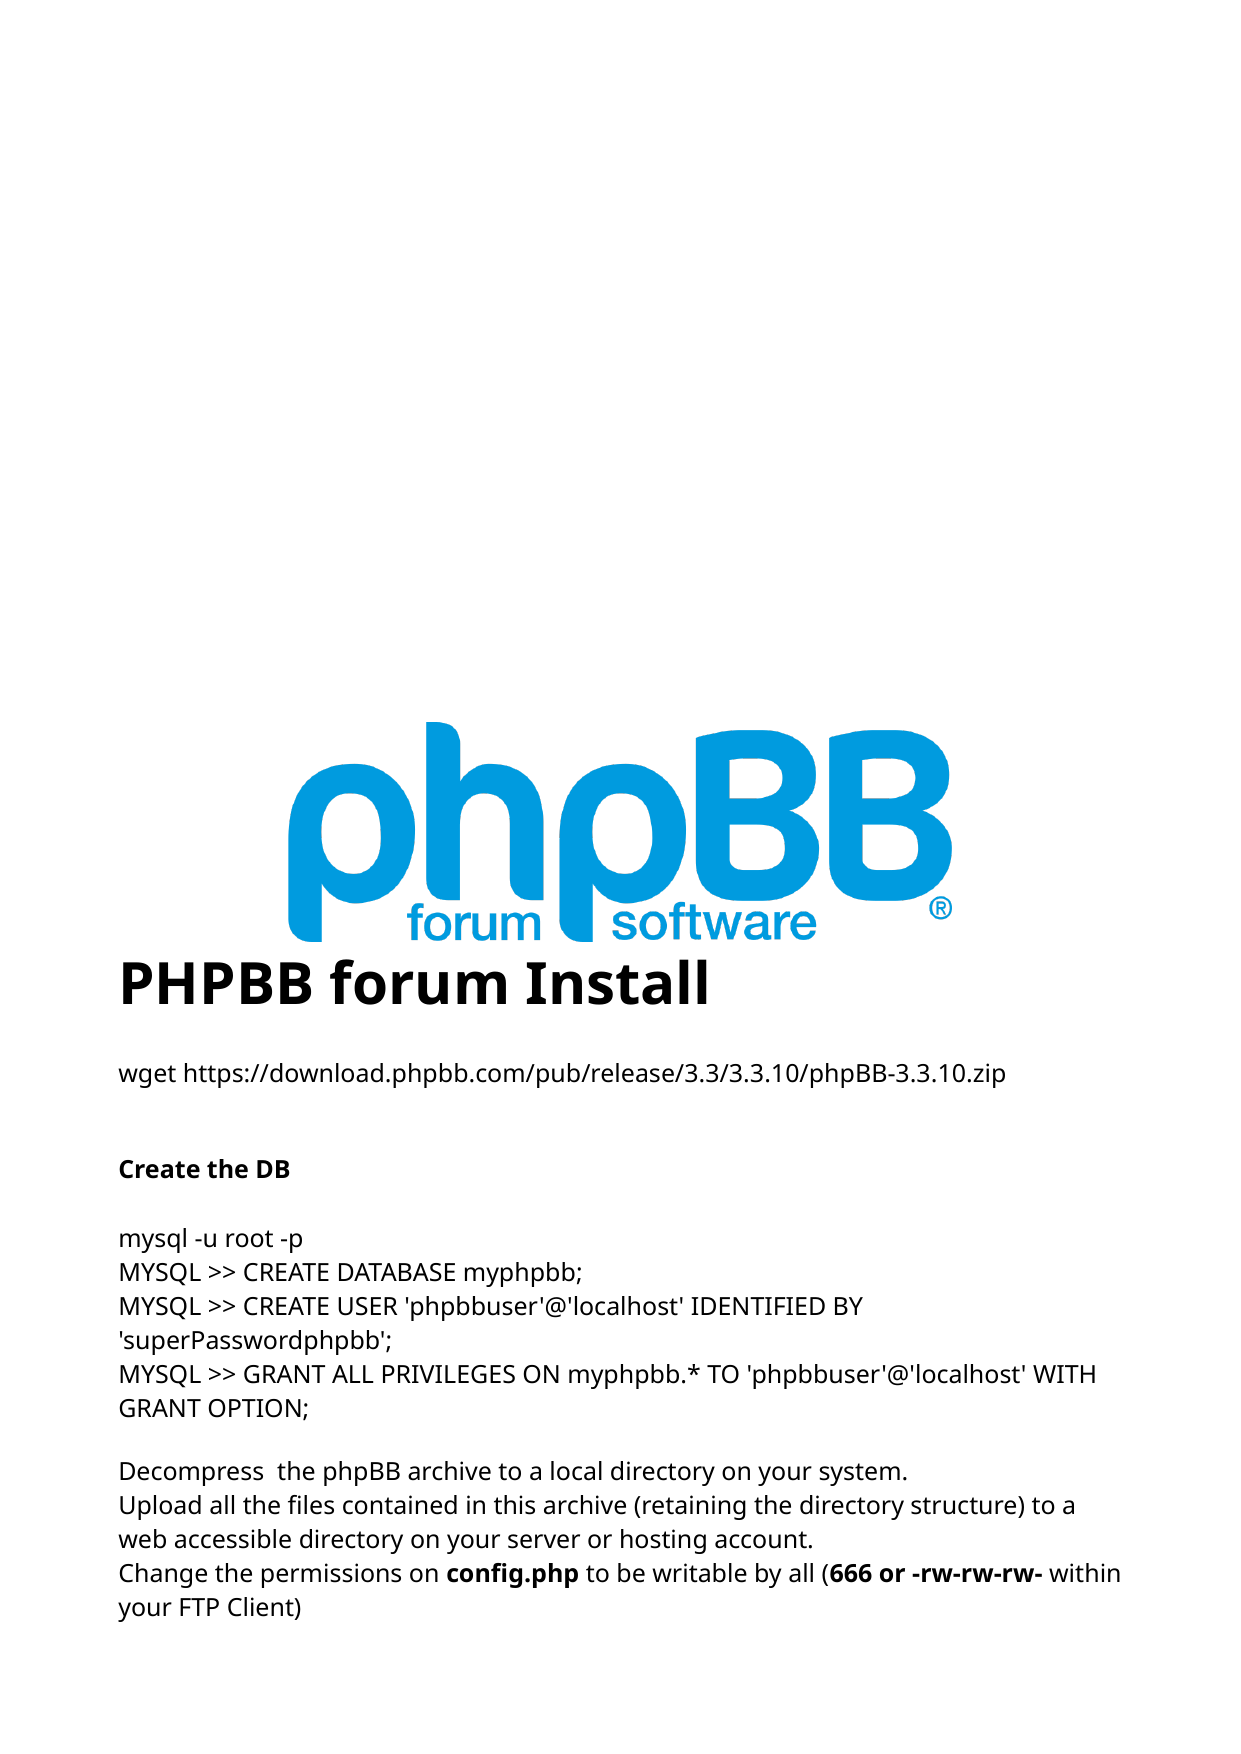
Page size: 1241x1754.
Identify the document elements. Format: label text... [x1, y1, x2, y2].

text Create the DB mysql -u root -p MYSQL >> CREATE DATABASE myphpbb; MYSQL >> CREATE USER 'phpbbuser'@'localhost' IDENTIFIED BY 'superPasswordphpbb'; MYSQL >> GRANT ALL PRIVILEGES ON myphpbb.* TO 'phpbbuser'@'localhost' WITH GRANT OPTION; Decompress the phpBB archive to a local directory on your system. Upload all the files contained in this archive (retaining the directory structure) to a web accessible directory on your server or hosting account. Change the permissions on config.php to be writable by all (666 or -rw-rw-rw- within your FTP Client) [118, 1118, 1122, 1624]
text PHPBB forum Install wget https://download.phpbb.com/pub/release/3.3/3.3.10/phpBB-3.3.10.zip [118, 838, 1122, 1118]
picture [863, 759, 915, 798]
picture [933, 899, 949, 914]
picture [322, 794, 380, 873]
picture [937, 910, 944, 916]
picture [593, 794, 652, 873]
text [118, 118, 1122, 522]
picture [288, 926, 303, 942]
picture [288, 722, 952, 942]
picture [863, 825, 918, 869]
